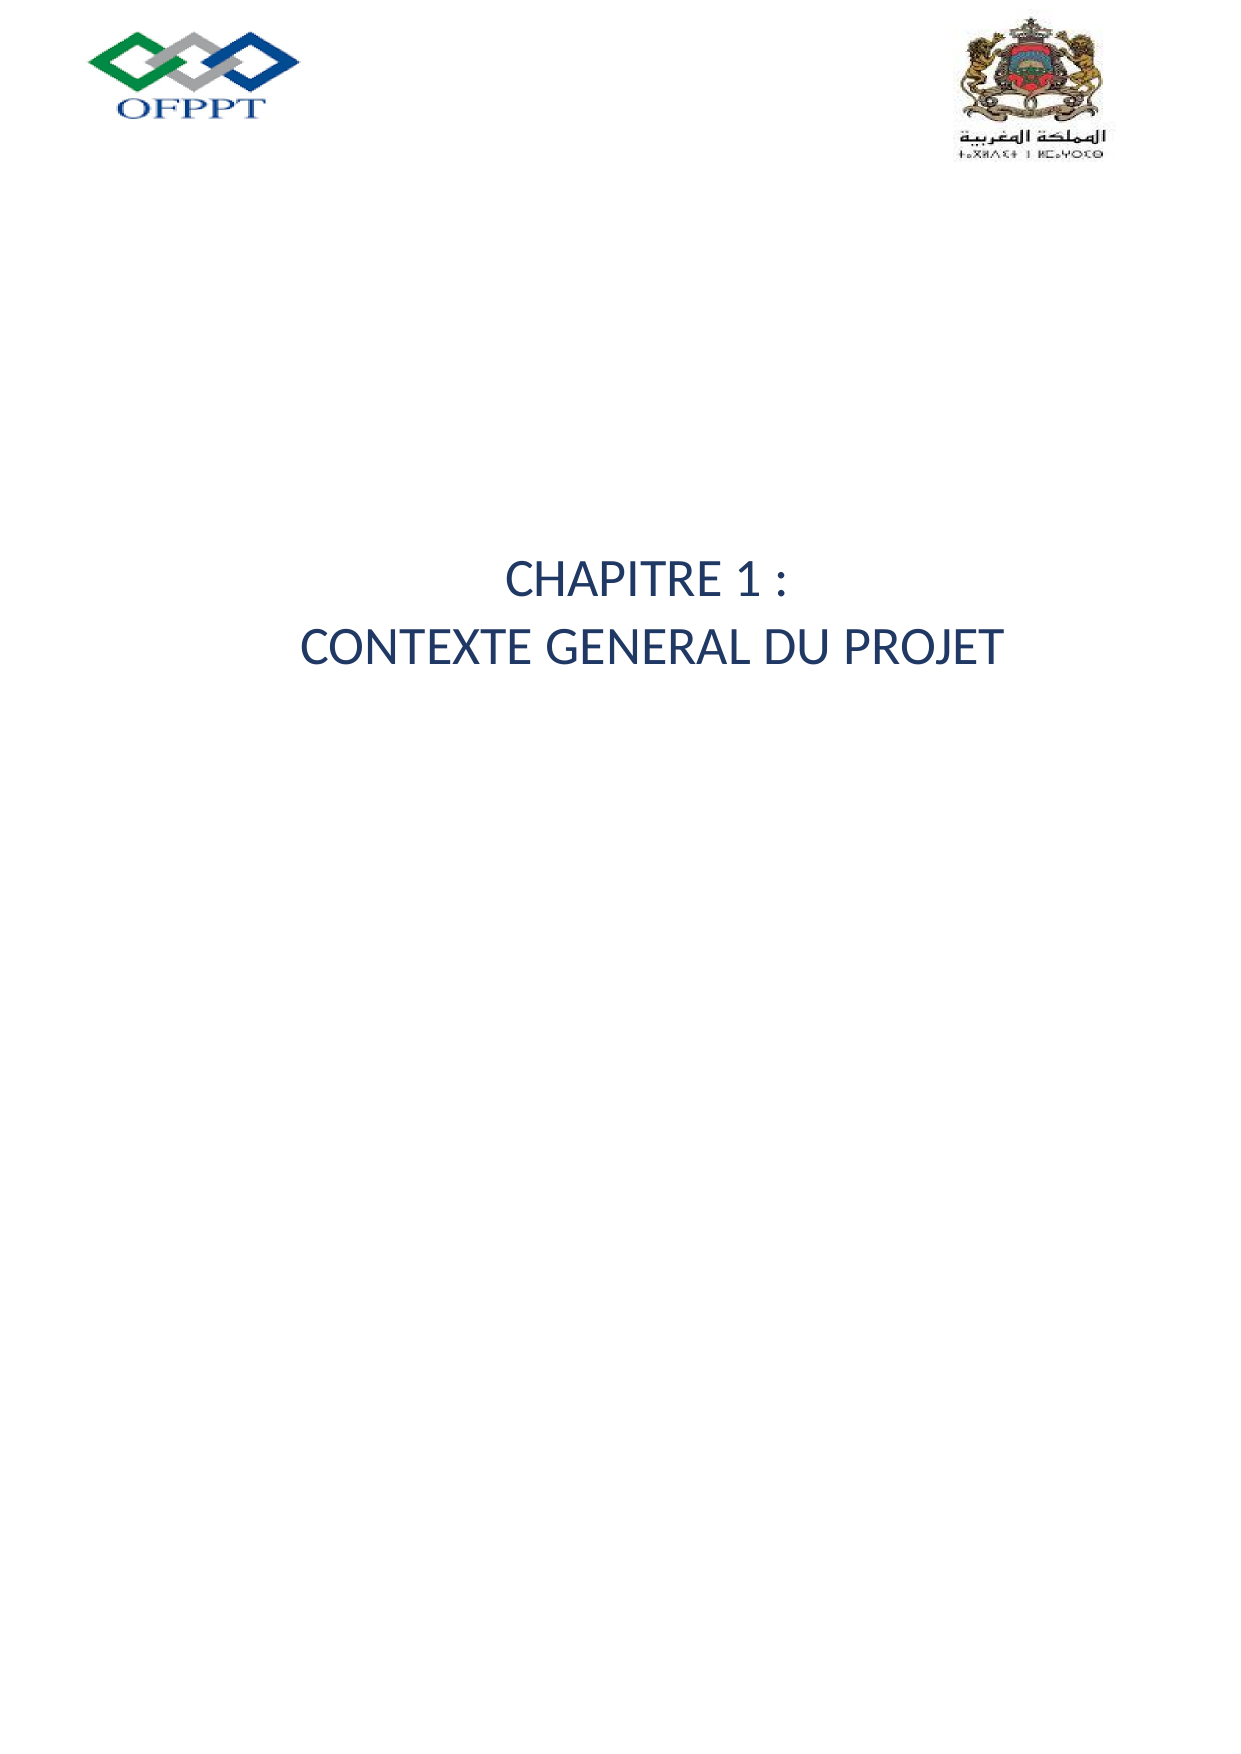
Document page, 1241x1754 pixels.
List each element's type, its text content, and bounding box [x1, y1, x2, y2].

subtitle CHAPITRE 1 : [128, 544, 1166, 610]
subtitle CONTEXTE GENERAL DU PROJET [128, 612, 1166, 678]
